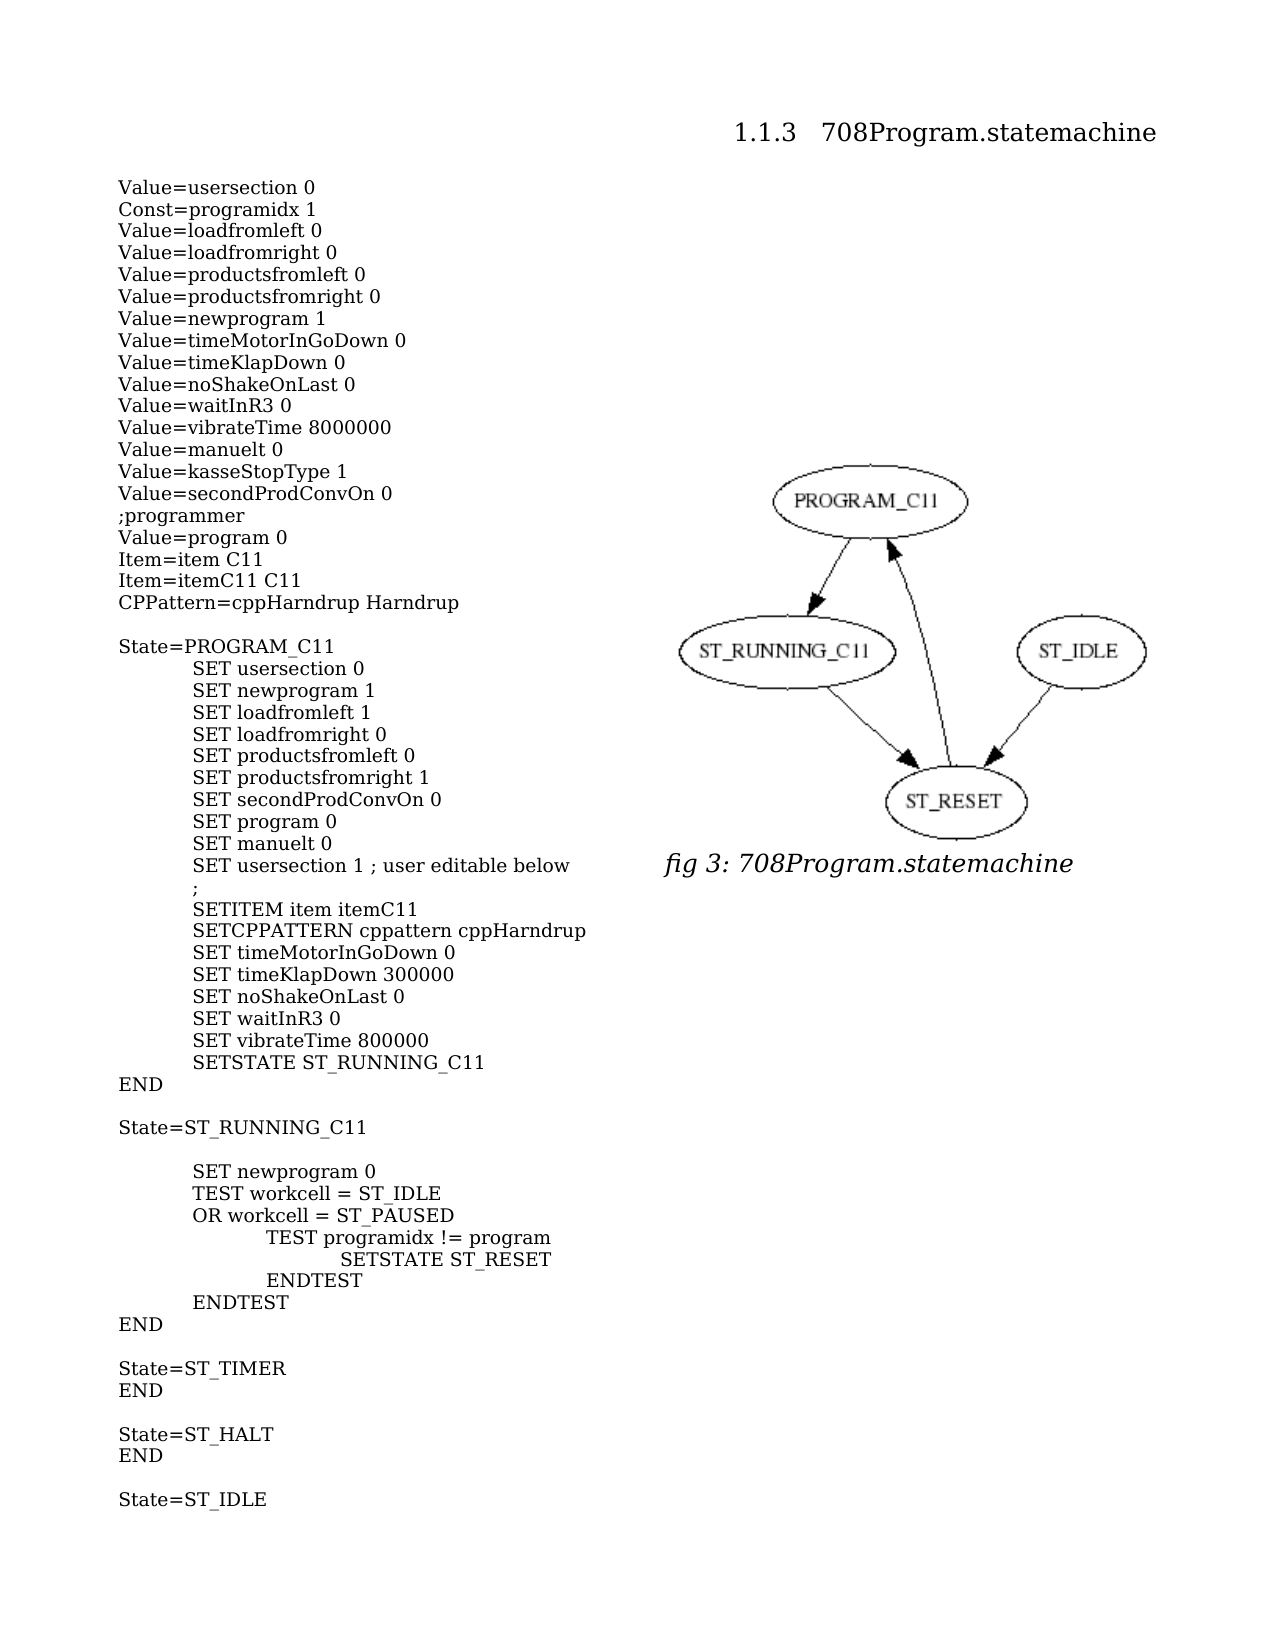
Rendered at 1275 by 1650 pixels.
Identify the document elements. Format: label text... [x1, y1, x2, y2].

picture [665, 453, 1158, 849]
text SET productsfromleft 0 [118, 746, 665, 767]
text Value=productsfromleft 0 [118, 264, 1157, 286]
text Value=productsfromright 0 [118, 286, 1157, 308]
text CPPattern=cppHarndrup Harndrup [118, 592, 665, 614]
text SET timeMotorInGoDown 0 [118, 942, 1157, 964]
text Value=timeKlapDown 0 [118, 352, 1157, 374]
text SETSTATE ST_RESET [118, 1249, 1157, 1271]
text Item=itemC11 C11 [118, 571, 665, 592]
text Value=timeMotorInGoDown 0 [118, 330, 1157, 352]
text SET usersection 1 ; user editable below [118, 855, 665, 877]
text State=ST_IDLE [118, 1489, 1157, 1511]
text ENDTEST [118, 1292, 1157, 1314]
text fig 3: 708Program.statemachine [665, 849, 1157, 878]
text Value=newprogram 1 [118, 308, 1157, 330]
text TEST programidx != program [118, 1227, 1157, 1249]
text SET program 0 [118, 811, 665, 833]
text Value=waitInR3 0 [118, 396, 1157, 417]
text SET productsfromright 1 [118, 767, 665, 789]
text Value=usersection 0 [118, 177, 1157, 199]
text State=PROGRAM_C11 [118, 636, 665, 658]
text Const=programidx 1 [118, 199, 1157, 221]
text Value=kasseStopType 1 [118, 461, 665, 483]
text Value=loadfromleft 0 [118, 221, 1157, 242]
text SET noShakeOnLast 0 [118, 986, 1157, 1008]
text END [118, 1446, 1157, 1467]
text Value=noShakeOnLast 0 [118, 374, 1157, 396]
text SETITEM item itemC11 [118, 899, 1157, 921]
text SET loadfromleft 1 [118, 702, 665, 724]
text ENDTEST [118, 1271, 1157, 1292]
text SET newprogram 1 [118, 680, 665, 702]
text END [118, 1380, 1157, 1402]
text State=ST_HALT [118, 1424, 1157, 1446]
text OR workcell = ST_PAUSED [118, 1205, 1157, 1227]
text SET timeKlapDown 300000 [118, 964, 1157, 986]
text SET secondProdConvOn 0 [118, 789, 665, 811]
text Value=vibrateTime 8000000 [118, 417, 1157, 439]
text SET usersection 0 [118, 658, 665, 680]
text END [118, 1314, 1157, 1336]
text Value=loadfromright 0 [118, 242, 1157, 264]
text Value=program 0 [118, 527, 665, 549]
text SET loadfromright 0 [118, 724, 665, 746]
text State=ST_RUNNING_C11 [118, 1117, 1157, 1139]
text TEST workcell = ST_IDLE [118, 1183, 1157, 1205]
text SET vibrateTime 800000 [118, 1030, 1157, 1052]
text SET newprogram 0 [118, 1161, 1157, 1183]
text SET manuelt 0 [118, 833, 665, 855]
text ; [118, 877, 1157, 899]
text SET waitInR3 0 [118, 1008, 1157, 1030]
text State=ST_TIMER [118, 1358, 1157, 1380]
text Item=item C11 [118, 549, 665, 571]
text ;programmer [118, 505, 665, 527]
text Value=secondProdConvOn 0 [118, 483, 665, 505]
text SETSTATE ST_RUNNING_C11 [118, 1052, 1157, 1074]
text END [118, 1074, 1157, 1096]
text SETCPPATTERN cppattern cppHarndrup [118, 921, 1157, 942]
text Value=manuelt 0 [118, 439, 1157, 461]
